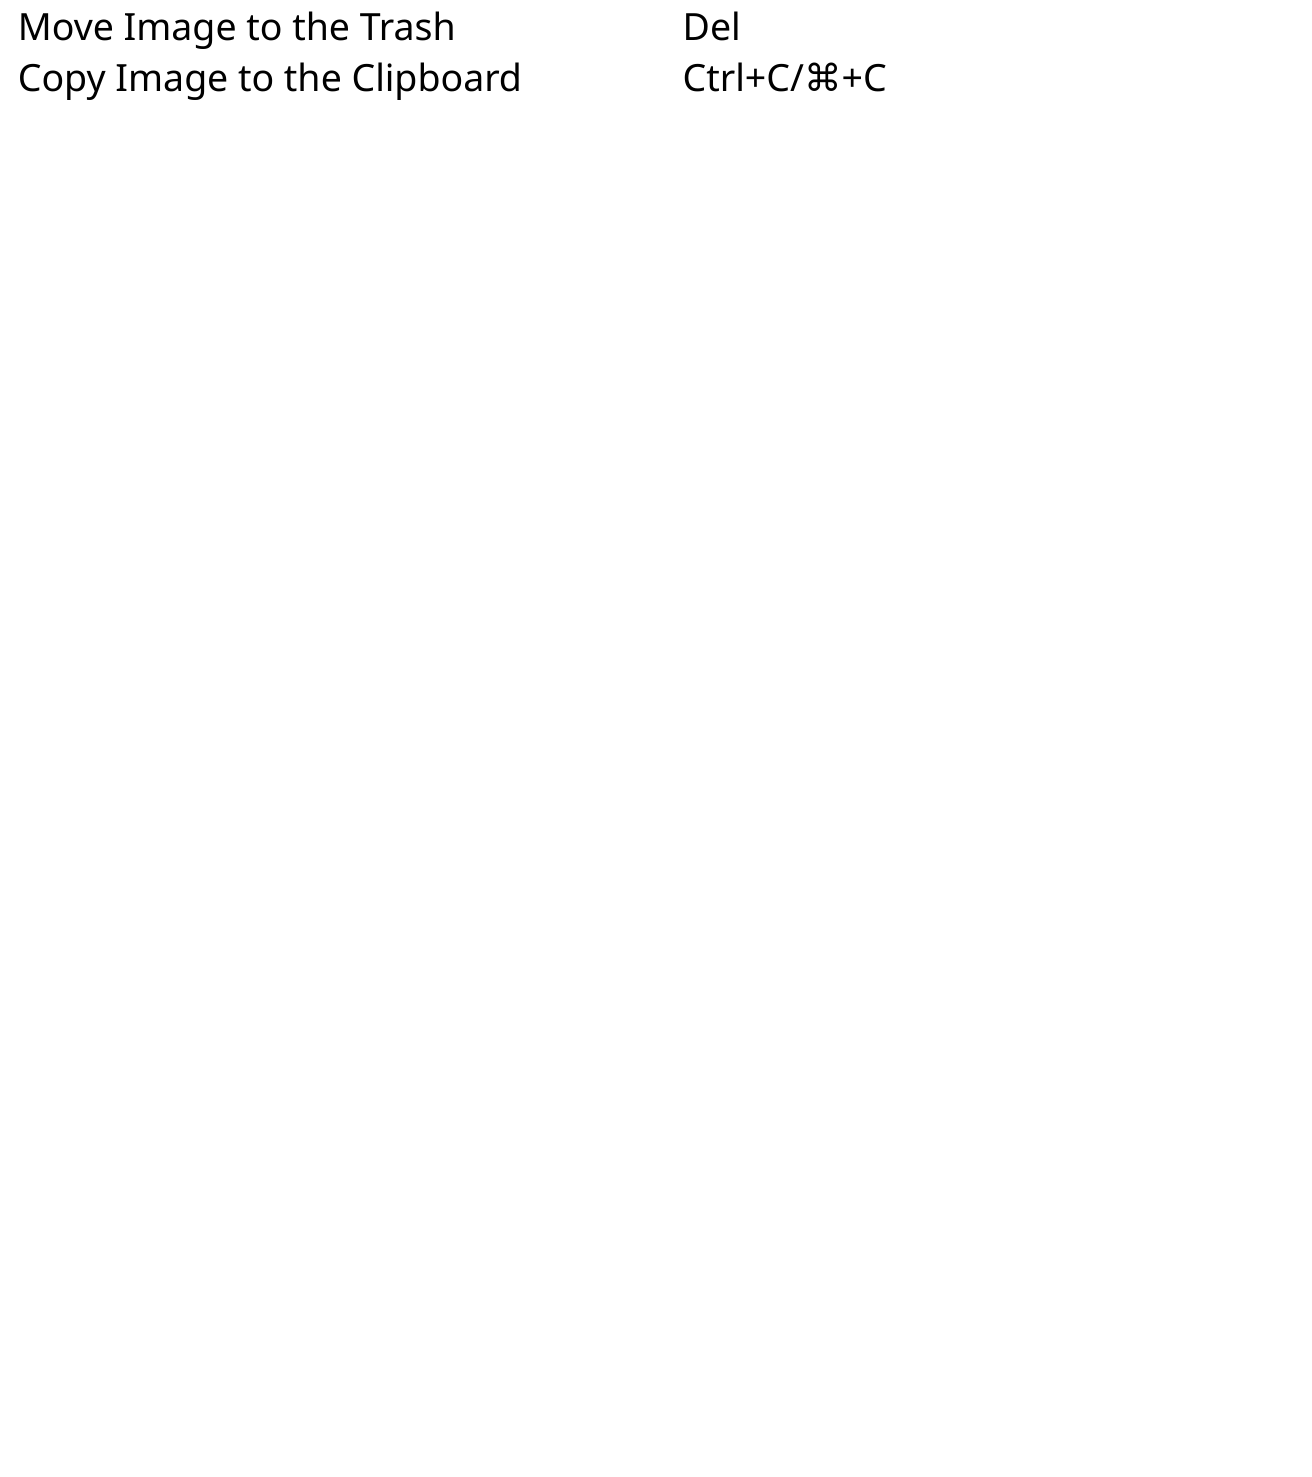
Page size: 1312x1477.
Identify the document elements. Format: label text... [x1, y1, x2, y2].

text Move Image to the Trash Del Copy Image to the Clipboard Ctrl+C/⌘+C [18, 0, 1293, 102]
